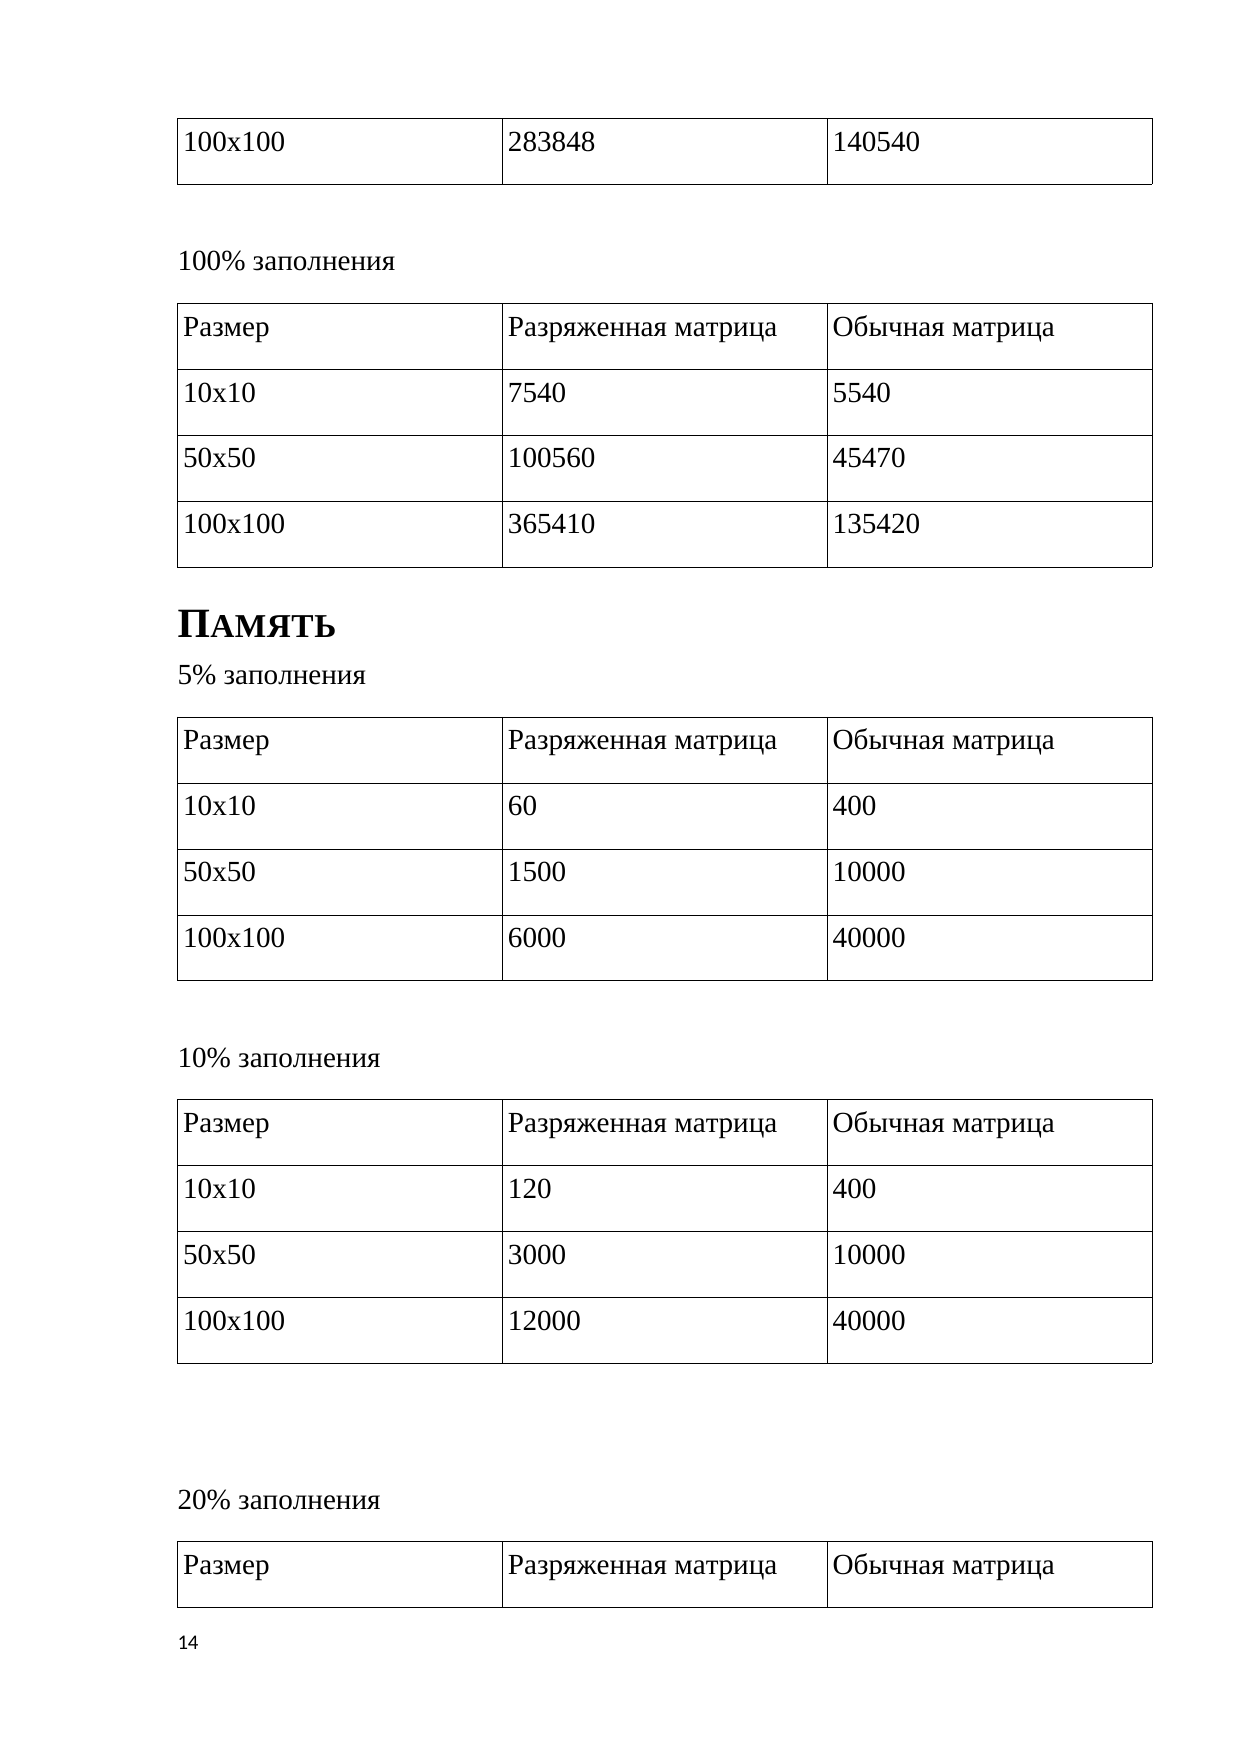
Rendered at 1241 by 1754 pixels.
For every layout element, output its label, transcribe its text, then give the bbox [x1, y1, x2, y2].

table_header Обычная матрица [828, 304, 1152, 369]
table_cell 40000 [828, 1298, 1152, 1363]
table_header Разряженная матрица [503, 718, 827, 783]
table_cell 60 [503, 784, 827, 848]
table_cell 140540 [828, 119, 1152, 184]
table_cell 3000 [503, 1232, 827, 1297]
text 5% заполнения [177, 657, 1152, 691]
table_cell 100x100 [178, 916, 502, 980]
table_cell 12000 [503, 1298, 827, 1363]
table_header Размер [178, 1100, 502, 1165]
table_cell 100x100 [178, 119, 502, 184]
table_header Размер [178, 718, 502, 783]
table_cell 10000 [828, 1232, 1152, 1297]
table_header Разряженная матрица [503, 1100, 827, 1165]
subtitle Память [177, 598, 1152, 646]
text 20% заполнения [177, 1482, 1152, 1515]
table_cell 400 [828, 1166, 1152, 1231]
table_cell 400 [828, 784, 1152, 848]
table_cell 50x50 [178, 436, 502, 501]
table_cell 7540 [503, 370, 827, 435]
table_cell 100x100 [178, 502, 502, 567]
table_cell 10000 [828, 850, 1152, 914]
table_cell 45470 [828, 436, 1152, 501]
table_cell 10x10 [178, 370, 502, 435]
table_cell 50x50 [178, 850, 502, 914]
table_header Размер [178, 1542, 502, 1607]
table_header Разряженная матрица [503, 1542, 827, 1607]
table_cell 10x10 [178, 1166, 502, 1231]
table_header Обычная матрица [828, 1100, 1152, 1165]
table_cell 283848 [503, 119, 827, 184]
table_cell 1500 [503, 850, 827, 914]
table_cell 100560 [503, 436, 827, 501]
table_cell 10x10 [178, 784, 502, 848]
table_cell 365410 [503, 502, 827, 567]
table_header Размер [178, 304, 502, 369]
table_header Обычная матрица [828, 718, 1152, 783]
table_cell 50x50 [178, 1232, 502, 1297]
table_header Обычная матрица [828, 1542, 1152, 1607]
table_header Разряженная матрица [503, 304, 827, 369]
table_cell 40000 [828, 916, 1152, 980]
table_cell 100x100 [178, 1298, 502, 1363]
table_cell 5540 [828, 370, 1152, 435]
text 100% заполнения [177, 243, 1152, 277]
text 10% заполнения [177, 1040, 1152, 1073]
table_cell 120 [503, 1166, 827, 1231]
table_cell 6000 [503, 916, 827, 980]
table_cell 135420 [828, 502, 1152, 567]
